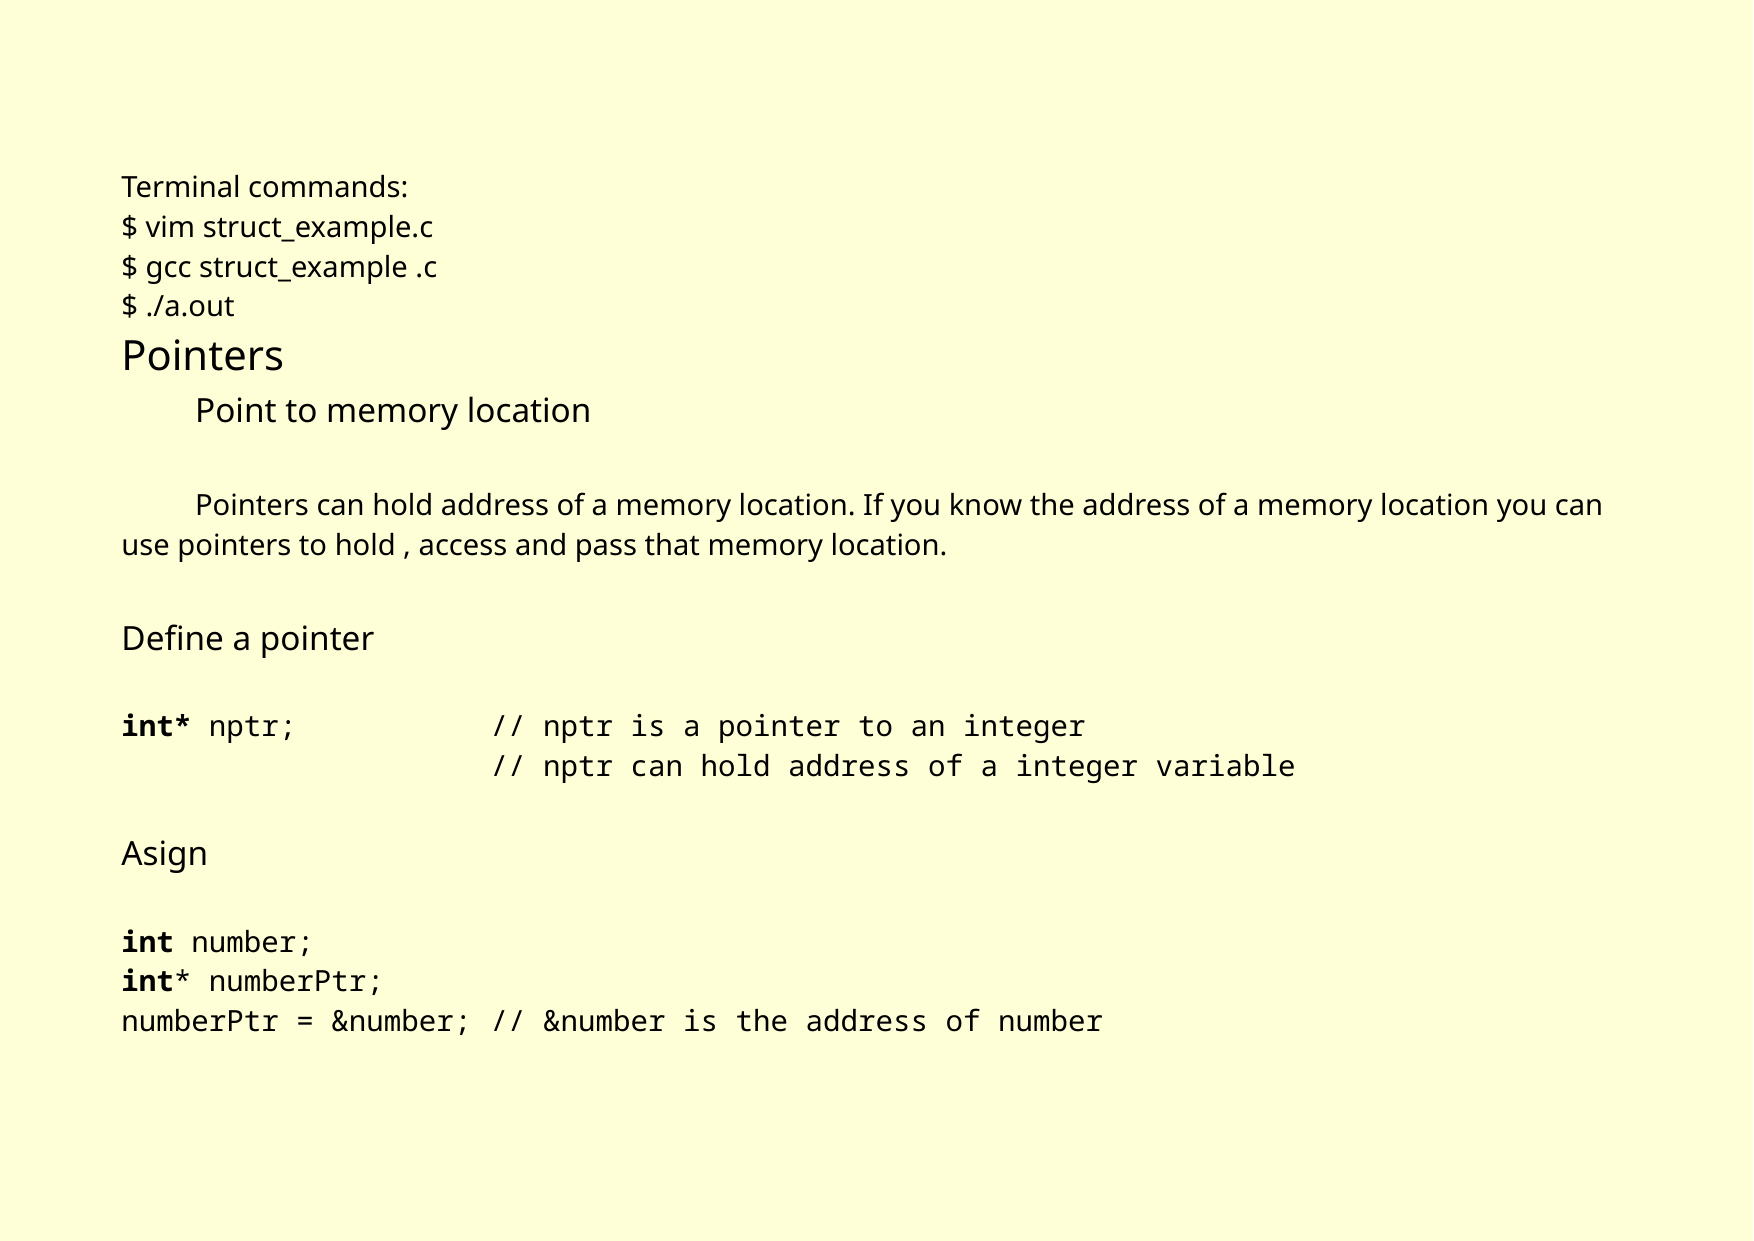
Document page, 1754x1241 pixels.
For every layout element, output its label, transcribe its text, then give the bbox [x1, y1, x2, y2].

text int* numberPtr; [121, 961, 1632, 1000]
text $ gcc struct_example .c [121, 246, 1632, 286]
text Point to memory location [121, 382, 1632, 433]
text $ ./a.out [121, 286, 1632, 325]
text Terminal commands: [121, 167, 1632, 206]
text Asign [121, 830, 1632, 876]
text // nptr can hold address of a integer variable [121, 745, 1632, 785]
text int number; [121, 921, 1632, 961]
text int* nptr; // nptr is a pointer to an integer [121, 705, 1632, 745]
text Pointers [121, 325, 1632, 382]
text numberPtr = &number; // &number is the address of number [121, 1000, 1632, 1040]
text Define a pointer [121, 614, 1632, 660]
text Pointers can hold address of a memory location. If you know the address of a memory location you can use pointers to hold , access and pass that memory location. [121, 484, 1632, 563]
text $ vim struct_example.c [121, 206, 1632, 246]
